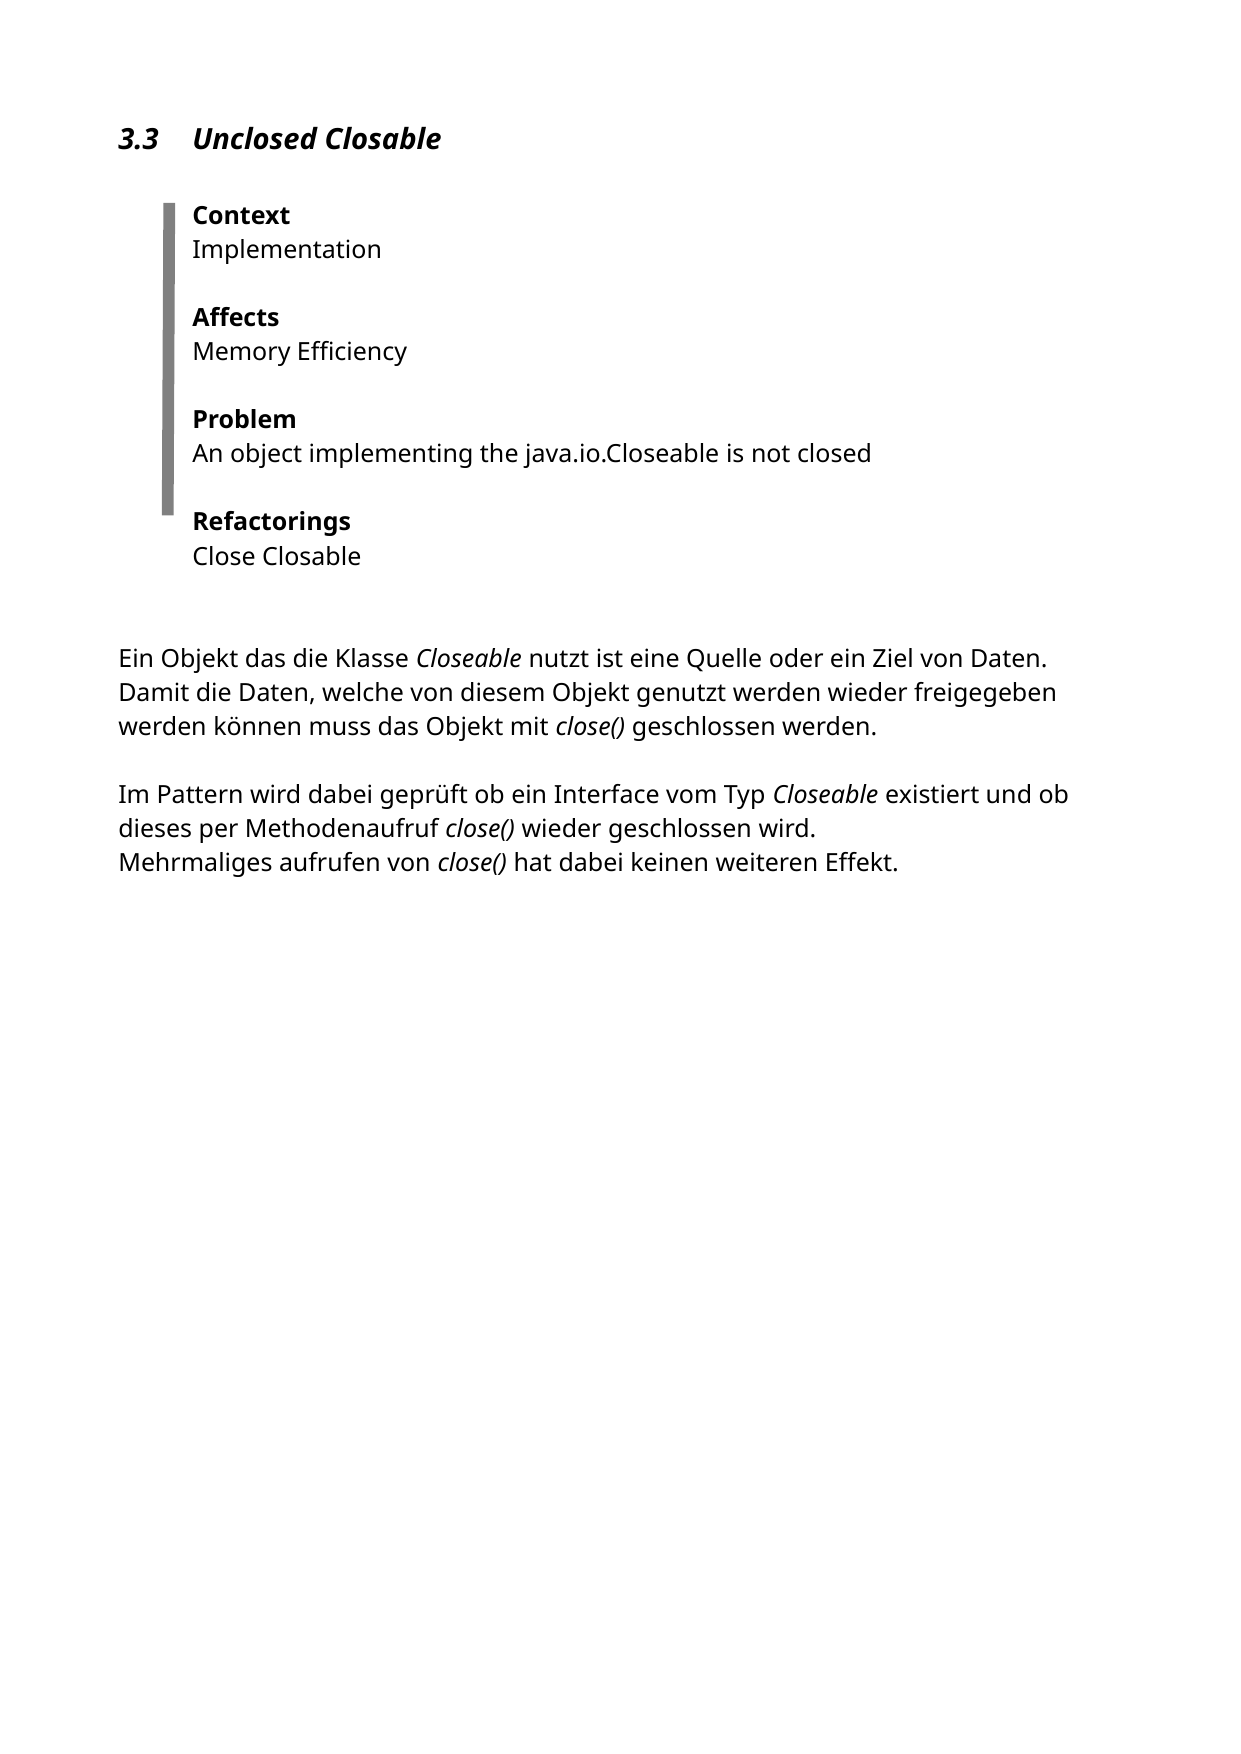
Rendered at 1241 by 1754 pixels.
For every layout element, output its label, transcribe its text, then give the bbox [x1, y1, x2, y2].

text Mehrmaliges aufrufen von close() hat dabei keinen weiteren Effekt. [118, 845, 1122, 879]
text Close Closable [118, 538, 1122, 572]
text Problem [174, 402, 1122, 436]
text Refactorings [118, 504, 1122, 538]
text An object implementing the java.io.Closeable is not closed [174, 436, 1122, 470]
text [118, 300, 162, 334]
text [118, 436, 162, 470]
text Memory Efficiency [175, 334, 1122, 368]
text Ein Objekt das die Klasse Closeable nutzt ist eine Quelle oder ein Ziel von Daten. Damit die Daten, welche von diesem Objekt genutzt werden wieder freigegeben werden können muss das Objekt mit close() geschlossen werden. [118, 640, 1122, 742]
text [118, 402, 162, 436]
text Context [118, 197, 1122, 232]
text [118, 334, 162, 368]
text Implementation [175, 232, 1122, 266]
text [118, 232, 163, 266]
text Affects [175, 300, 1122, 334]
text Im Pattern wird dabei geprüft ob ein Interface vom Typ Closeable existiert und ob dieses per Methodenaufruf close() wieder geschlossen wird. [118, 777, 1122, 845]
text 3.3 Unclosed Closable [118, 118, 1122, 158]
